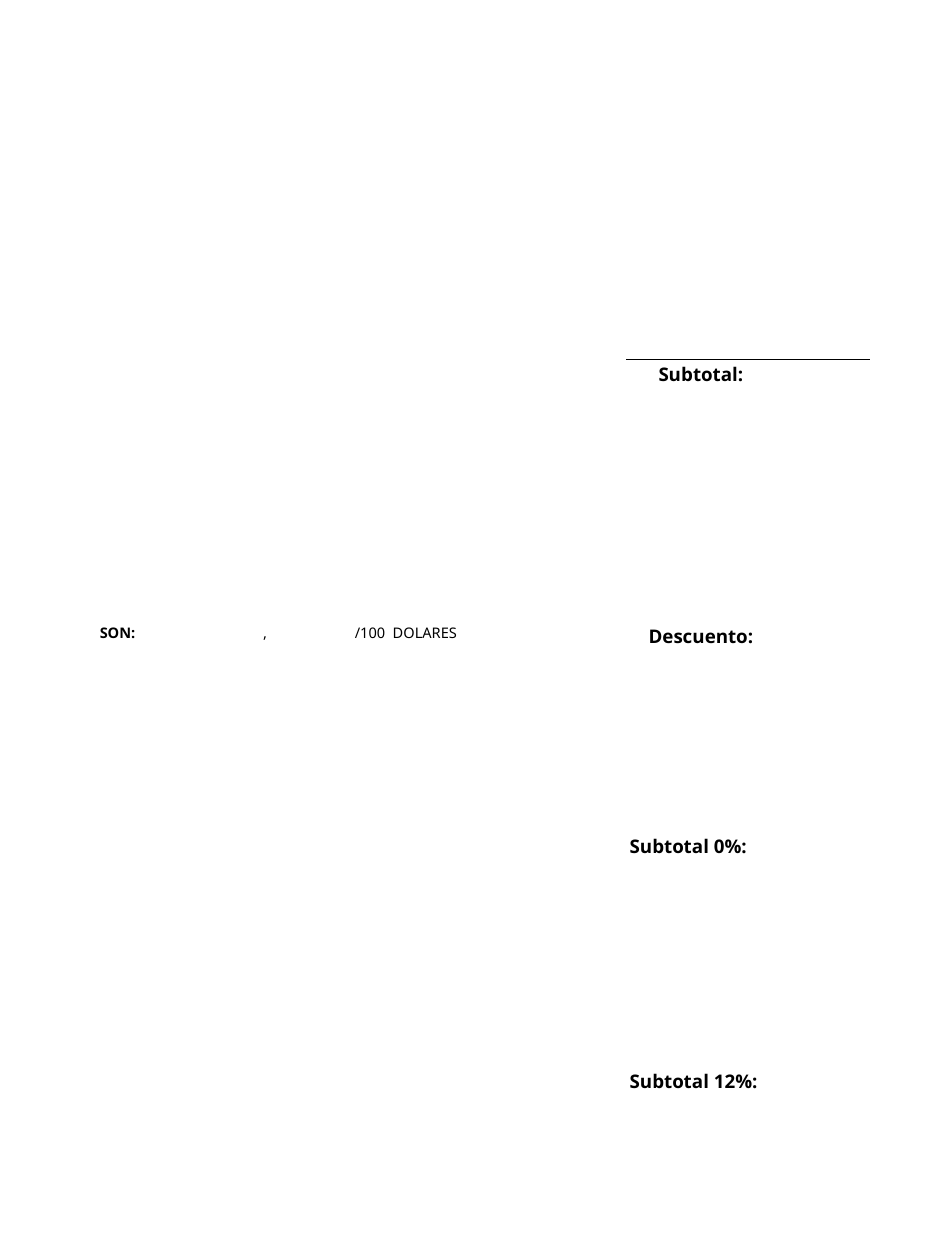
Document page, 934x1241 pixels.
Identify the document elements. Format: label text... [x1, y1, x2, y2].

table_cell [626, 181, 775, 264]
table_cell [565, 359, 626, 620]
table_cell [45, 830, 138, 1066]
table_cell <formatLang(descuento, invoice.party.lang, currency=invoice.currency)> [775, 620, 870, 830]
table_cell Descuento: [626, 620, 775, 830]
table_cell Subtotal: [626, 360, 775, 620]
table_cell <otherwise test=""> [138, 150, 565, 181]
table_cell </when> [138, 118, 565, 150]
table_cell [45, 359, 138, 620]
table_cell [775, 118, 870, 150]
table_cell [775, 150, 870, 181]
table_cell [45, 327, 138, 358]
table_cell [565, 295, 626, 327]
table_cell </choose> [138, 295, 565, 327]
table_cell SON: [45, 620, 138, 830]
table_cell [45, 1066, 138, 1109]
table_cell [138, 830, 565, 1066]
table_cell [565, 830, 626, 1066]
table_cell [565, 327, 626, 358]
table_cell [565, 264, 626, 295]
table_cell [626, 327, 775, 358]
table_cell [138, 359, 565, 620]
table_cell [775, 295, 870, 327]
table_cell <amount2words>, <decimales> /100 DOLARES [138, 620, 565, 830]
table_cell [565, 181, 626, 264]
table_cell [565, 118, 626, 150]
table_cell </otherwise> [138, 264, 565, 295]
table_cell [626, 118, 775, 150]
table_cell [45, 118, 138, 150]
table_cell </for> [138, 327, 565, 358]
table_cell [626, 264, 775, 295]
table_cell [45, 181, 138, 264]
table_cell [775, 264, 870, 295]
table_cell [565, 150, 626, 181]
table_cell Subtotal 12%: [626, 1066, 775, 1109]
table_cell [45, 295, 138, 327]
table_cell [565, 1066, 626, 1109]
table_cell [565, 620, 626, 830]
table_cell [775, 327, 870, 358]
table_cell [626, 295, 775, 327]
table_cell [626, 150, 775, 181]
table_cell Subtotal 0%: [626, 830, 775, 1066]
table_cell <formatLang(invoice.untaxed_amount, invoice.party.lang, currency=invoice.currency)> [775, 360, 870, 620]
table_cell <formatLang(subtotal_0, invoice.party.lang, currency=invoice.currency)> [775, 830, 870, 1066]
table_cell <for each="line in line.description.split('\n')"> <line> </for> [138, 181, 565, 264]
table_cell [45, 150, 138, 181]
table_cell <formatLang(subtotal_12, invoice.party.lang, currency=invoice.currency)> [775, 1066, 870, 1109]
table_cell [45, 264, 138, 295]
table_cell [138, 1066, 565, 1109]
table_cell [775, 181, 870, 264]
